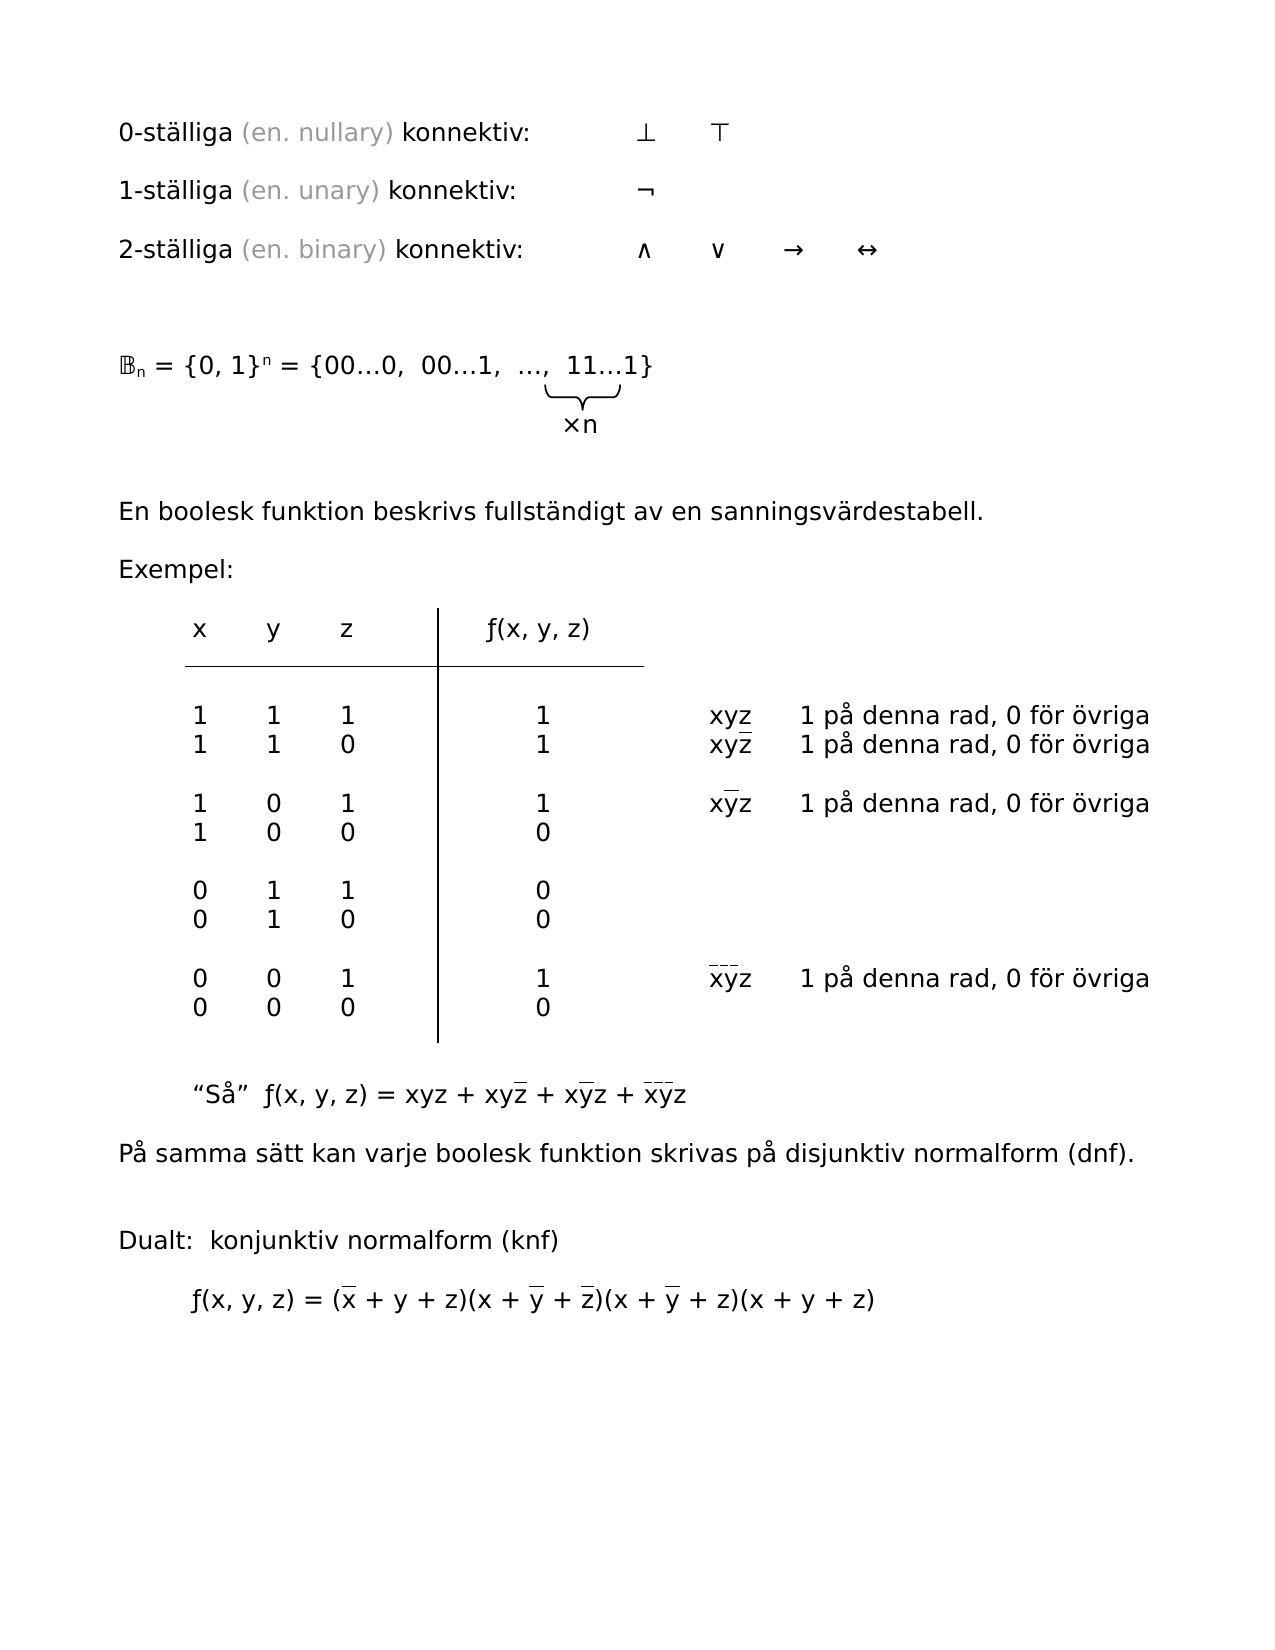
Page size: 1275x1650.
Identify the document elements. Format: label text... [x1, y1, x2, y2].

text 1 1 0 [118, 731, 437, 760]
text ƒ(x, y, z) [439, 614, 1157, 643]
text 0 [439, 876, 1157, 906]
text 1 0 0 [118, 818, 437, 847]
text 0 [439, 993, 1157, 1022]
text 0 [439, 906, 1157, 935]
text Exempel: [118, 556, 1157, 585]
text 0 0 1 [118, 964, 437, 993]
text 0-ställiga (en. nullary) konnektiv: ⊥ ⊤ [118, 118, 1157, 147]
text ƒ(x, y, z) = (x + y + z)(x + y + z)(x + y + z)(x + y + z) [118, 1285, 1157, 1314]
text “Så” ƒ(x, y, z) = xyz + xyz + xyz + xyz [118, 1081, 1157, 1110]
text 1 xyz 1 på denna rad, 0 för övriga [439, 701, 1157, 731]
text 0 [439, 818, 1157, 847]
text Dualt: konjunktiv normalform (knf) [118, 1226, 1157, 1256]
text På samma sätt kan varje boolesk funktion skrivas på disjunktiv normalform (dnf). [118, 1139, 1157, 1168]
text 1 1 1 [118, 701, 437, 731]
text 0 0 0 [118, 993, 437, 1022]
text En boolesk funktion beskrivs fullständigt av en sanningsvärdestabell. [118, 497, 1157, 526]
text 2-ställiga (en. binary) konnektiv: ∧ ∨ → ↔ [118, 235, 1157, 264]
text ×n [118, 410, 1157, 439]
text 0 1 0 [118, 906, 437, 935]
text x y z [118, 614, 437, 643]
text 𝔹n = {0, 1}n = {00…0, 00…1, …, 11…1} [118, 351, 1157, 381]
text 1 0 1 [118, 789, 437, 818]
text 1 xyz 1 på denna rad, 0 för övriga [439, 964, 1157, 993]
text 1 xyz 1 på denna rad, 0 för övriga [439, 731, 1157, 760]
text 0 1 1 [118, 876, 437, 906]
text 1 xyz 1 på denna rad, 0 för övriga [439, 789, 1157, 818]
text 1-ställiga (en. unary) konnektiv: ¬ [118, 176, 1157, 206]
